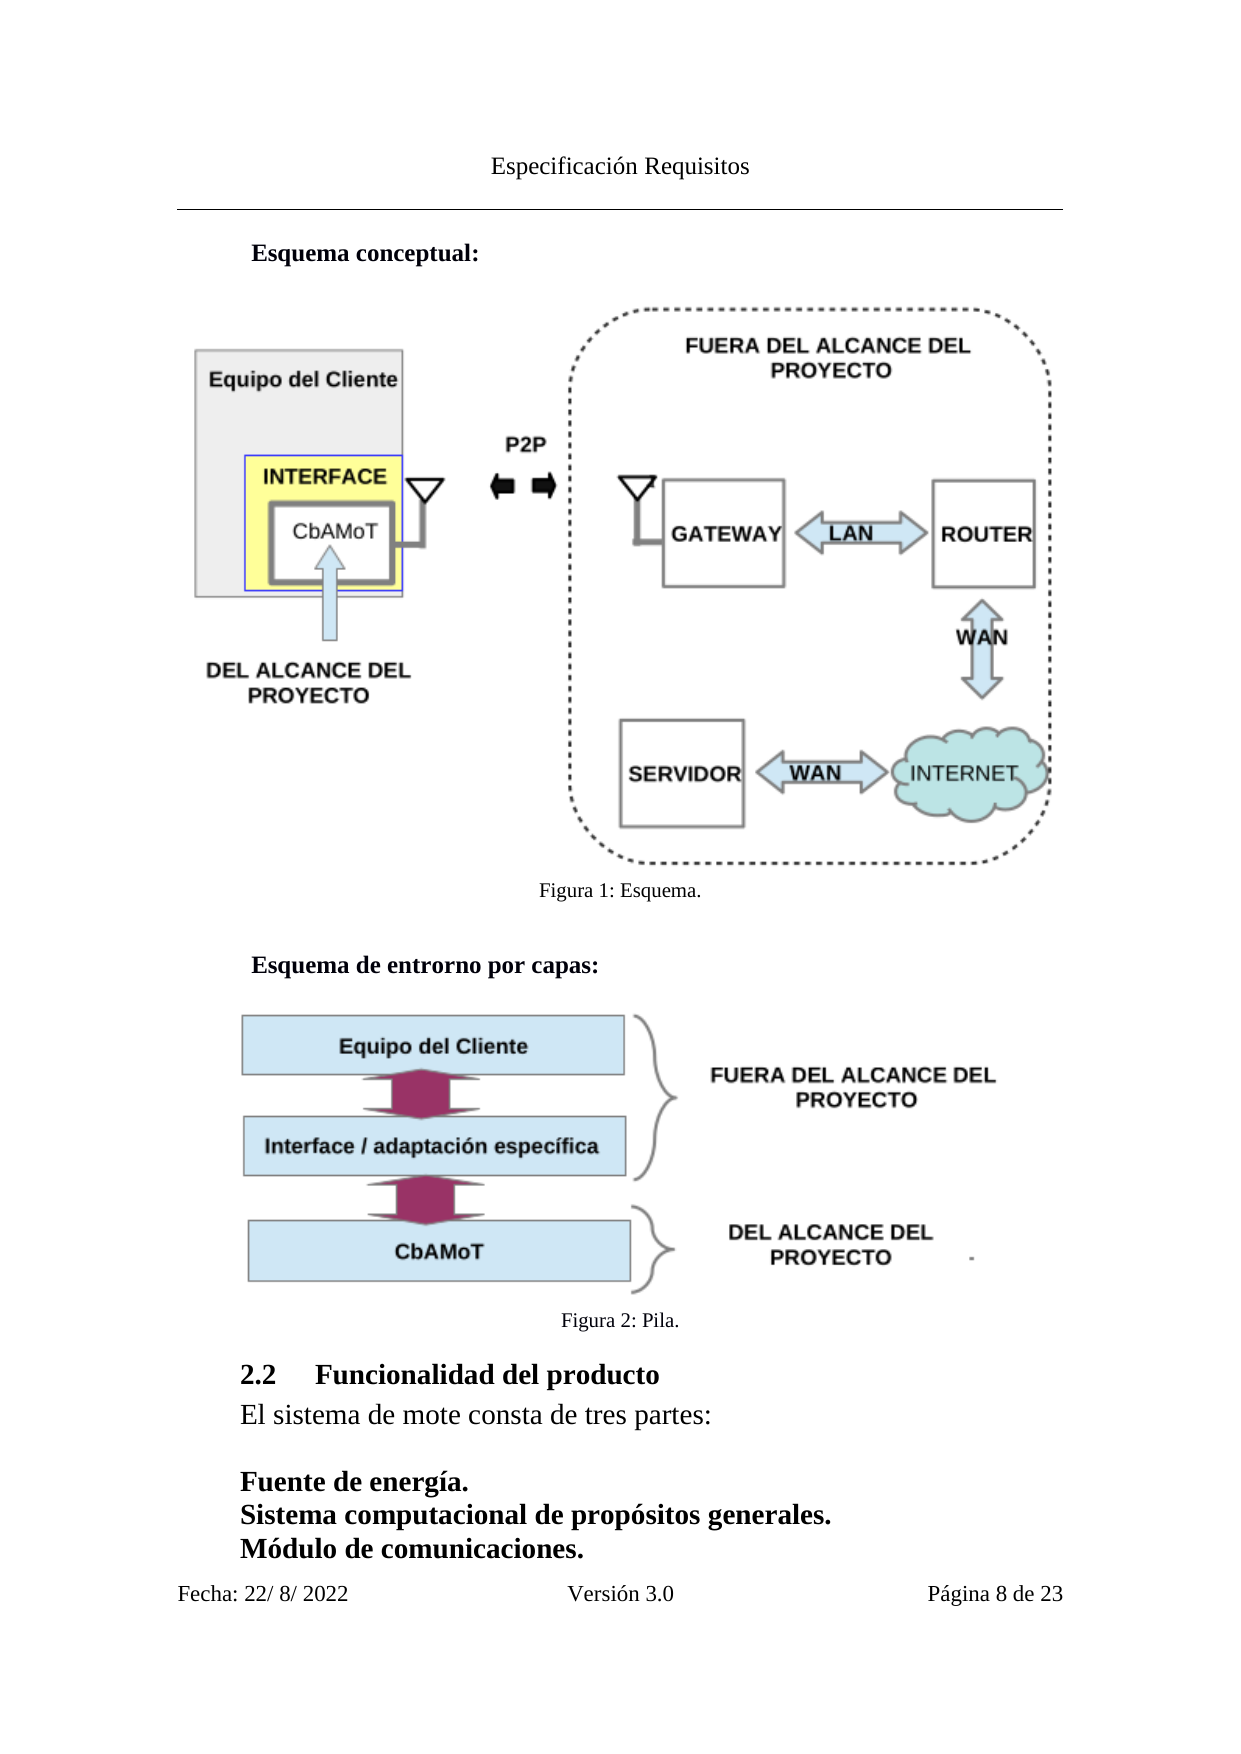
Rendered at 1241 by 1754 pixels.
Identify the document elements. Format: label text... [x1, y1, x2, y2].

text El sistema de mote consta de tres partes: [240, 1397, 1063, 1430]
text Esquema de entrorno por capas: [177, 951, 1063, 979]
text Figura 1: Esquema. [177, 266, 1063, 902]
text Esquema conceptual: [177, 238, 1063, 266]
text Fuente de energía. [240, 1464, 1063, 1497]
subtitle Funcionalidad del producto [240, 1357, 1063, 1391]
text Módulo de comunicaciones. [240, 1531, 1063, 1564]
picture [179, 284, 1061, 876]
text Sistema computacional de propósitos generales. [240, 1497, 1063, 1531]
text Figura 2: Pila. [177, 979, 1063, 1332]
picture [220, 985, 1021, 1307]
